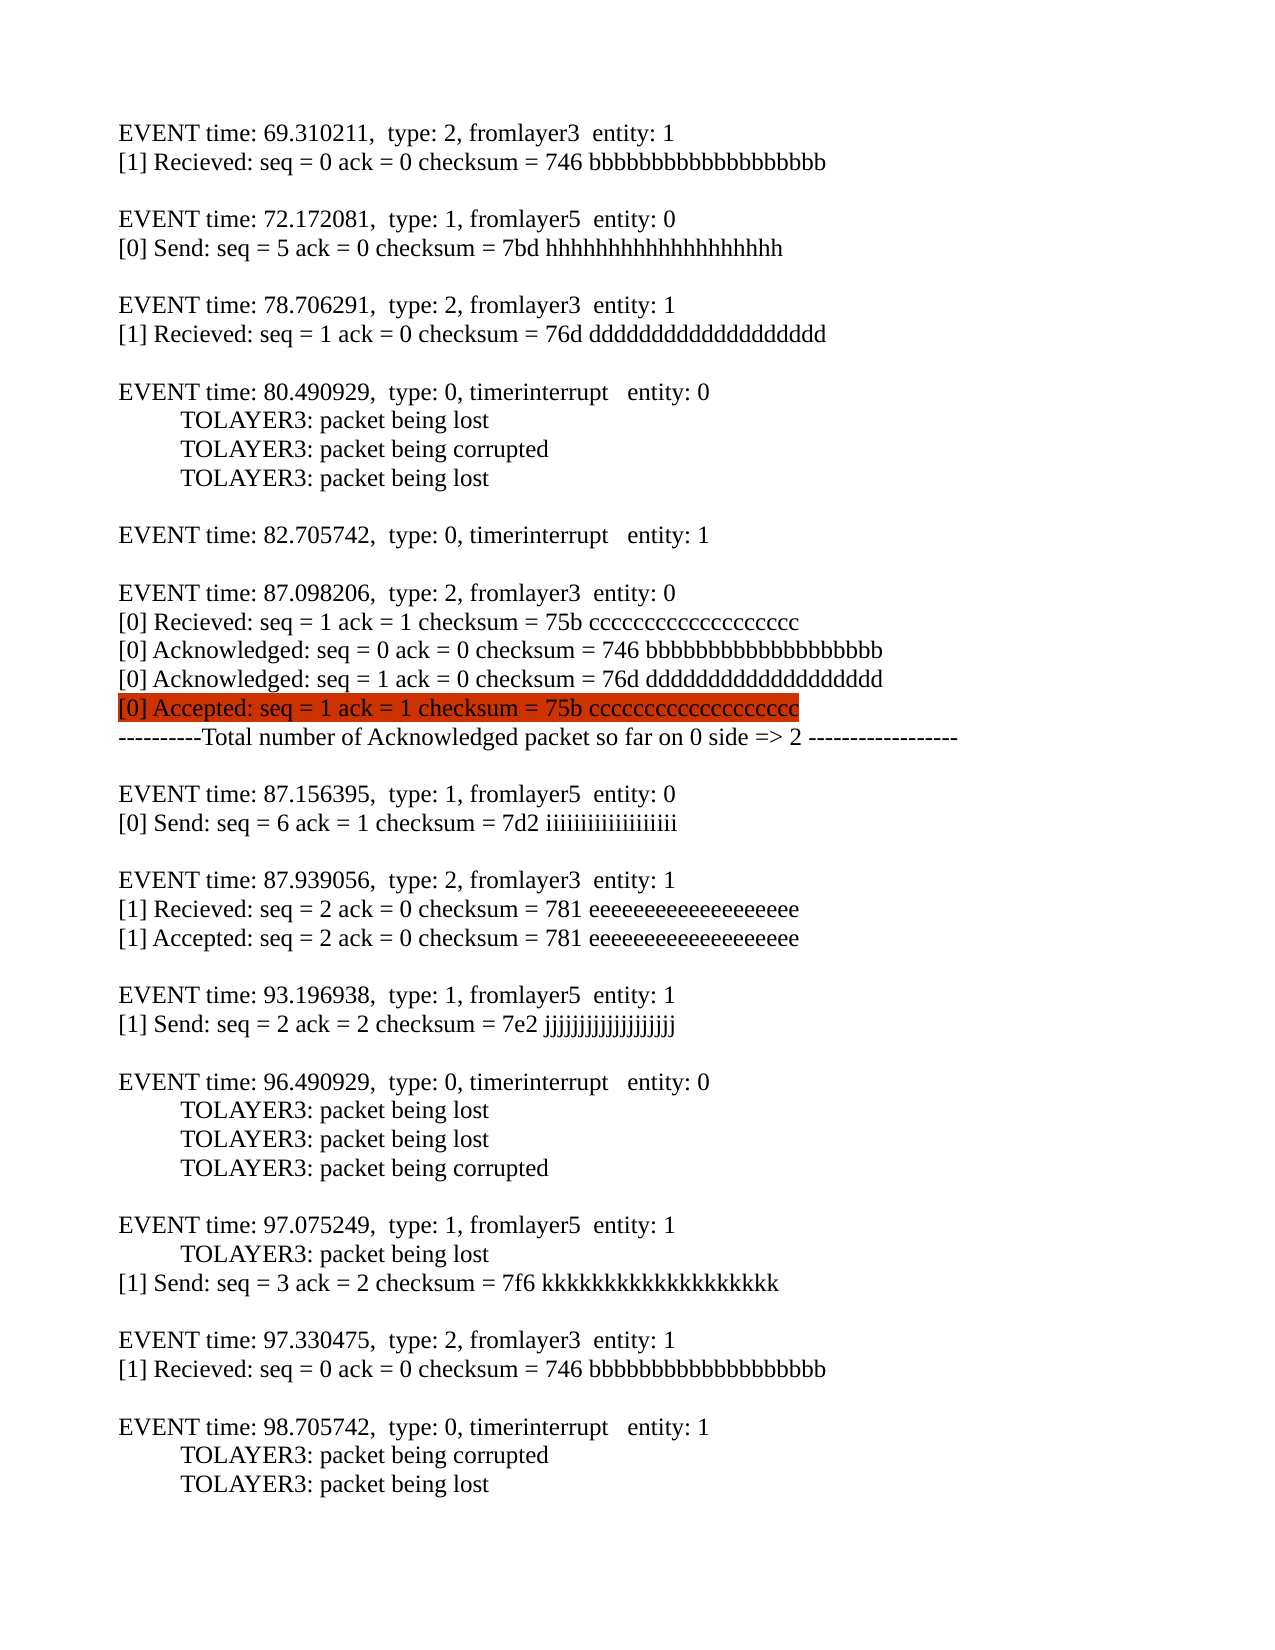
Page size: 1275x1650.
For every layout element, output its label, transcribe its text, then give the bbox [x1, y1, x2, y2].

text TOLAYER3: packet being lost [118, 1096, 1157, 1124]
text [0] Send: seq = 5 ack = 0 checksum = 7bd hhhhhhhhhhhhhhhhhhh [118, 233, 1157, 262]
text [0] Acknowledged: seq = 1 ack = 0 checksum = 76d ddddddddddddddddddd [118, 664, 1157, 693]
text TOLAYER3: packet being lost [118, 463, 1157, 492]
text [0] Recieved: seq = 1 ack = 1 checksum = 75b ccccccccccccccccccc [118, 607, 1157, 636]
text [1] Send: seq = 2 ack = 2 checksum = 7e2 jjjjjjjjjjjjjjjjjjj [118, 1009, 1157, 1038]
text EVENT time: 98.705742, type: 0, timerinterrupt entity: 1 [118, 1412, 1157, 1441]
text EVENT time: 97.330475, type: 2, fromlayer3 entity: 1 [118, 1326, 1157, 1354]
text [1] Send: seq = 3 ack = 2 checksum = 7f6 kkkkkkkkkkkkkkkkkkk [118, 1268, 1157, 1297]
text EVENT time: 80.490929, type: 0, timerinterrupt entity: 0 [118, 377, 1157, 406]
text TOLAYER3: packet being corrupted [118, 1441, 1157, 1469]
text [1] Recieved: seq = 2 ack = 0 checksum = 781 eeeeeeeeeeeeeeeeeee [118, 894, 1157, 923]
text EVENT time: 69.310211, type: 2, fromlayer3 entity: 1 [118, 118, 1157, 147]
text [1] Recieved: seq = 1 ack = 0 checksum = 76d ddddddddddddddddddd [118, 319, 1157, 348]
text EVENT time: 93.196938, type: 1, fromlayer5 entity: 1 [118, 981, 1157, 1009]
text EVENT time: 87.156395, type: 1, fromlayer5 entity: 0 [118, 779, 1157, 808]
text EVENT time: 87.098206, type: 2, fromlayer3 entity: 0 [118, 578, 1157, 607]
text [1] Recieved: seq = 0 ack = 0 checksum = 746 bbbbbbbbbbbbbbbbbbb [118, 1354, 1157, 1383]
text [1] Recieved: seq = 0 ack = 0 checksum = 746 bbbbbbbbbbbbbbbbbbb [118, 147, 1157, 176]
text TOLAYER3: packet being corrupted [118, 1153, 1157, 1182]
text TOLAYER3: packet being corrupted [118, 434, 1157, 463]
text EVENT time: 87.939056, type: 2, fromlayer3 entity: 1 [118, 866, 1157, 894]
text EVENT time: 72.172081, type: 1, fromlayer5 entity: 0 [118, 204, 1157, 233]
text [0] Acknowledged: seq = 0 ack = 0 checksum = 746 bbbbbbbbbbbbbbbbbbb [118, 636, 1157, 664]
text TOLAYER3: packet being lost [118, 406, 1157, 434]
text [1] Accepted: seq = 2 ack = 0 checksum = 781 eeeeeeeeeeeeeeeeeee [118, 923, 1157, 952]
text EVENT time: 78.706291, type: 2, fromlayer3 entity: 1 [118, 291, 1157, 319]
text [0] Send: seq = 6 ack = 1 checksum = 7d2 iiiiiiiiiiiiiiiiiii [118, 808, 1157, 837]
text EVENT time: 82.705742, type: 0, timerinterrupt entity: 1 [118, 521, 1157, 549]
text ----------Total number of Acknowledged packet so far on 0 side => 2 ------------------ [118, 722, 1157, 751]
text EVENT time: 96.490929, type: 0, timerinterrupt entity: 0 [118, 1067, 1157, 1096]
text [0] Accepted: seq = 1 ack = 1 checksum = 75b ccccccccccccccccccc [118, 693, 1157, 722]
text EVENT time: 97.075249, type: 1, fromlayer5 entity: 1 [118, 1211, 1157, 1239]
text TOLAYER3: packet being lost [118, 1124, 1157, 1153]
text TOLAYER3: packet being lost [118, 1469, 1157, 1498]
text TOLAYER3: packet being lost [118, 1239, 1157, 1268]
